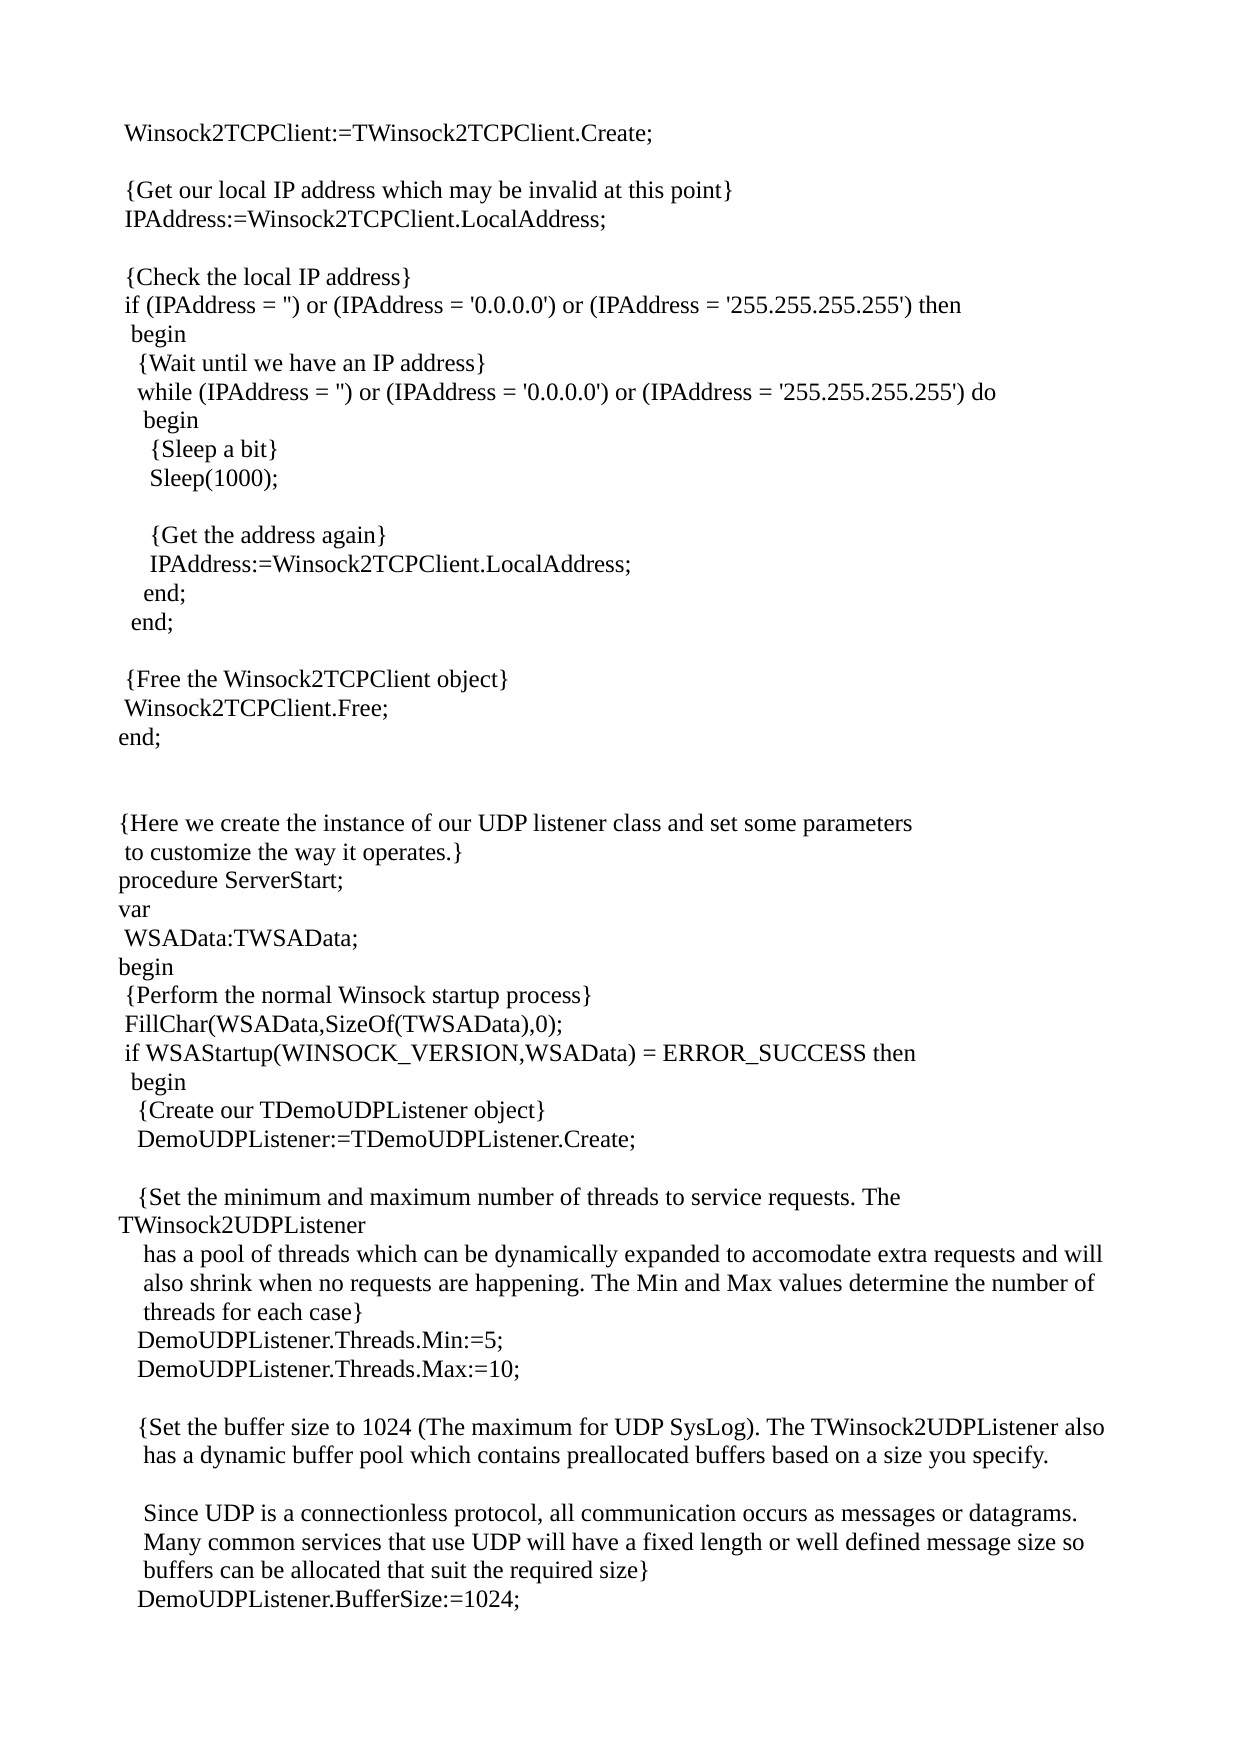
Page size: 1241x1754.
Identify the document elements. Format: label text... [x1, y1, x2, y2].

text {Perform the normal Winsock startup process} [118, 981, 1122, 1009]
text begin [118, 406, 1122, 434]
text procedure ServerStart; [118, 866, 1122, 894]
text has a pool of threads which can be dynamically expanded to accomodate extra requests and will [118, 1239, 1122, 1268]
text IPAddress:=Winsock2TCPClient.LocalAddress; [118, 204, 1122, 233]
text DemoUDPListener.BufferSize:=1024; [118, 1584, 1122, 1613]
text if (IPAddress = '') or (IPAddress = '0.0.0.0') or (IPAddress = '255.255.255.255') then [118, 291, 1122, 319]
text WSAData:TWSAData; [118, 923, 1122, 952]
text DemoUDPListener.Threads.Min:=5; [118, 1326, 1122, 1354]
text {Create our TDemoUDPListener object} [118, 1096, 1122, 1124]
text if WSAStartup(WINSOCK_VERSION,WSAData) = ERROR_SUCCESS then [118, 1038, 1122, 1067]
text DemoUDPListener:=TDemoUDPListener.Create; [118, 1124, 1122, 1153]
text Many common services that use UDP will have a fixed length or well defined message size so [118, 1527, 1122, 1556]
text {Set the buffer size to 1024 (The maximum for UDP SysLog). The TWinsock2UDPListener also [118, 1412, 1122, 1441]
text begin [118, 952, 1122, 981]
text also shrink when no requests are happening. The Min and Max values determine the number of [118, 1268, 1122, 1297]
text {Wait until we have an IP address} [118, 348, 1122, 377]
text end; [118, 578, 1122, 607]
text {Check the local IP address} [118, 262, 1122, 291]
text Winsock2TCPClient.Free; [118, 693, 1122, 722]
text FillChar(WSAData,SizeOf(TWSAData),0); [118, 1009, 1122, 1038]
text IPAddress:=Winsock2TCPClient.LocalAddress; [118, 549, 1122, 578]
text {Free the Winsock2TCPClient object} [118, 664, 1122, 693]
text to customize the way it operates.} [118, 837, 1122, 866]
text begin [118, 319, 1122, 348]
text {Set the minimum and maximum number of threads to service requests. The TWinsock2UDPListener [118, 1182, 1122, 1239]
text buffers can be allocated that suit the required size} [118, 1556, 1122, 1584]
text {Sleep a bit} [118, 434, 1122, 463]
text end; [118, 607, 1122, 636]
text Winsock2TCPClient:=TWinsock2TCPClient.Create; [118, 118, 1122, 147]
text threads for each case} [118, 1297, 1122, 1326]
text DemoUDPListener.Threads.Max:=10; [118, 1354, 1122, 1383]
text while (IPAddress = '') or (IPAddress = '0.0.0.0') or (IPAddress = '255.255.255.255') do [118, 377, 1122, 406]
text Sleep(1000); [118, 463, 1122, 492]
text {Get the address again} [118, 521, 1122, 549]
text var [118, 894, 1122, 923]
text has a dynamic buffer pool which contains preallocated buffers based on a size you specify. [118, 1441, 1122, 1469]
text Since UDP is a connectionless protocol, all communication occurs as messages or datagrams. [118, 1498, 1122, 1527]
text {Get our local IP address which may be invalid at this point} [118, 176, 1122, 204]
text end; [118, 722, 1122, 751]
text {Here we create the instance of our UDP listener class and set some parameters [118, 808, 1122, 837]
text begin [118, 1067, 1122, 1096]
